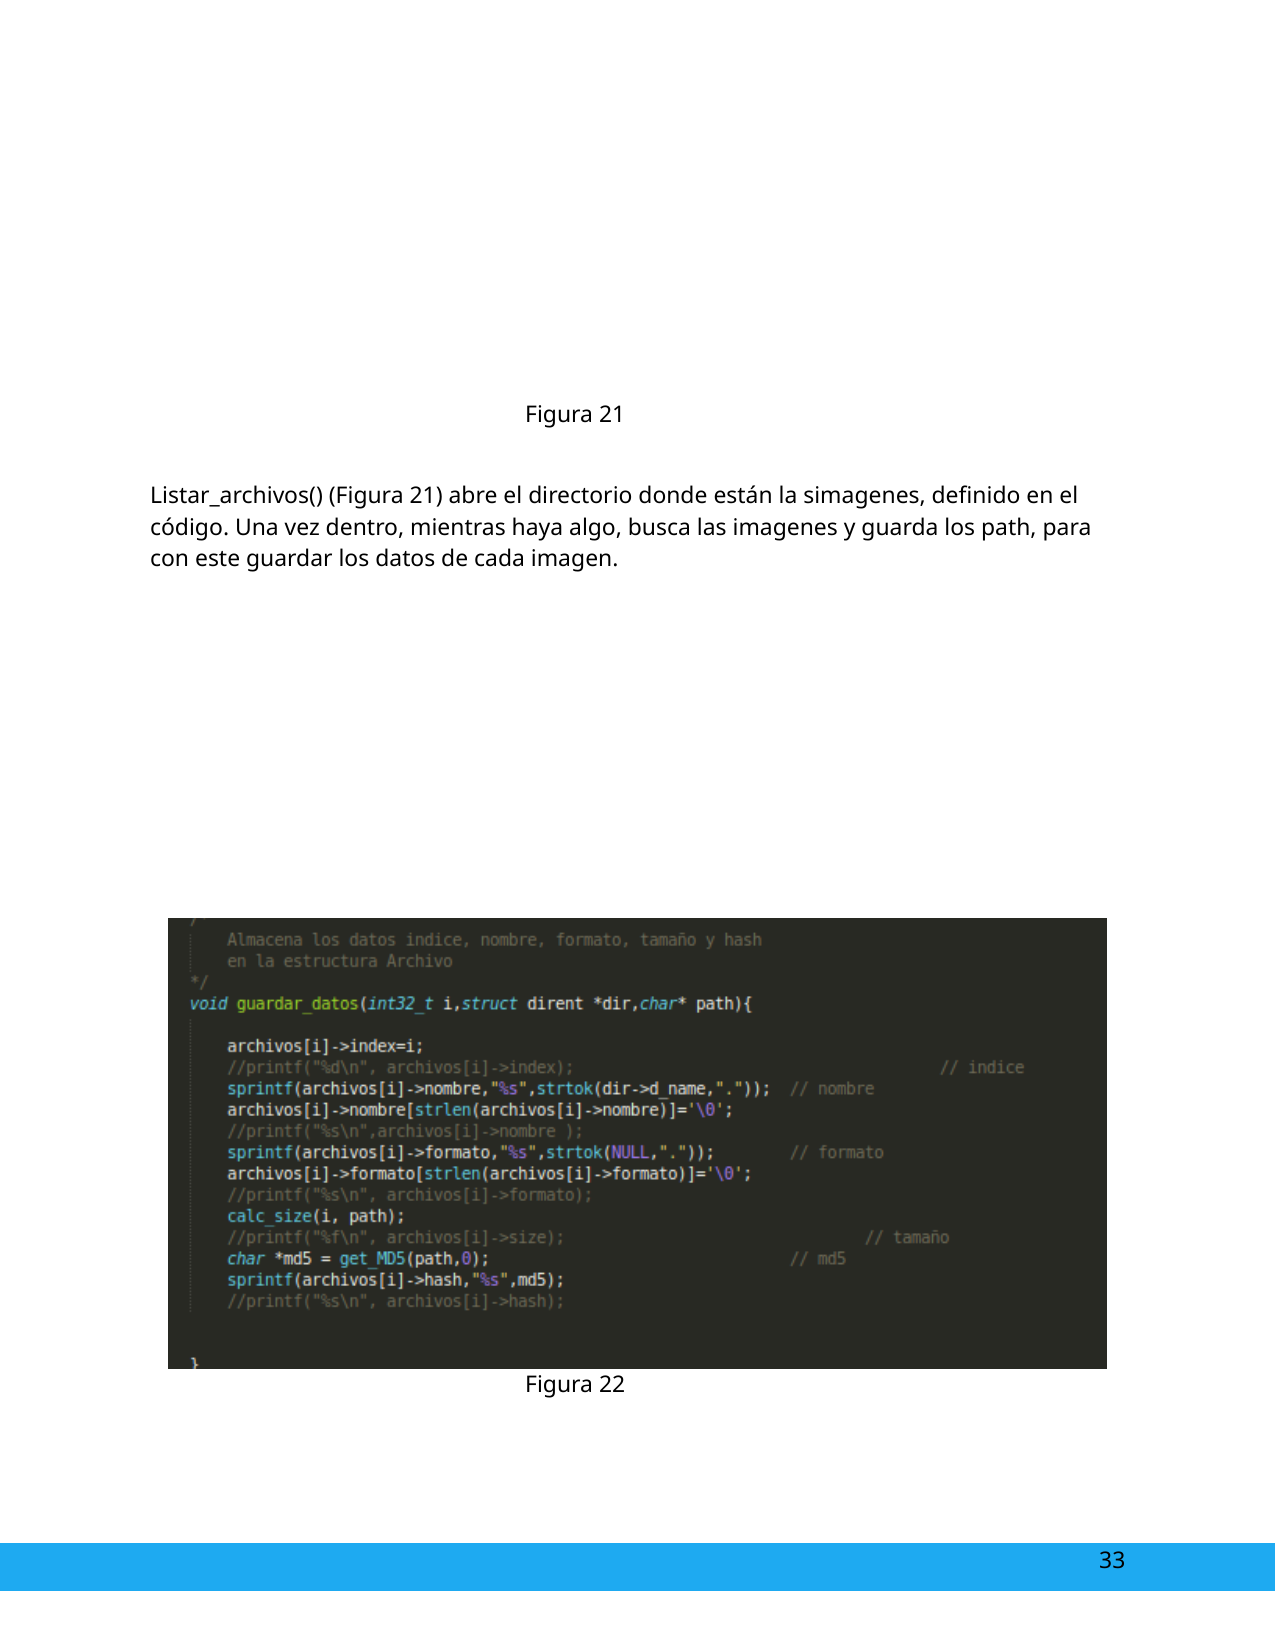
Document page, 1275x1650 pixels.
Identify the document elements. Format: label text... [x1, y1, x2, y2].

text Figura 22 [150, 948, 1125, 1399]
text Figura 21 [150, 398, 1125, 429]
picture [0, 1543, 1275, 1591]
picture [168, 918, 1107, 1369]
text Listar_archivos() (Figura 21) abre el directorio donde están la simagenes, definido en el código. Una vez dentro, mientras haya algo, busca las imagenes y guarda los path, para con este guardar los datos de cada imagen. [150, 479, 1125, 573]
